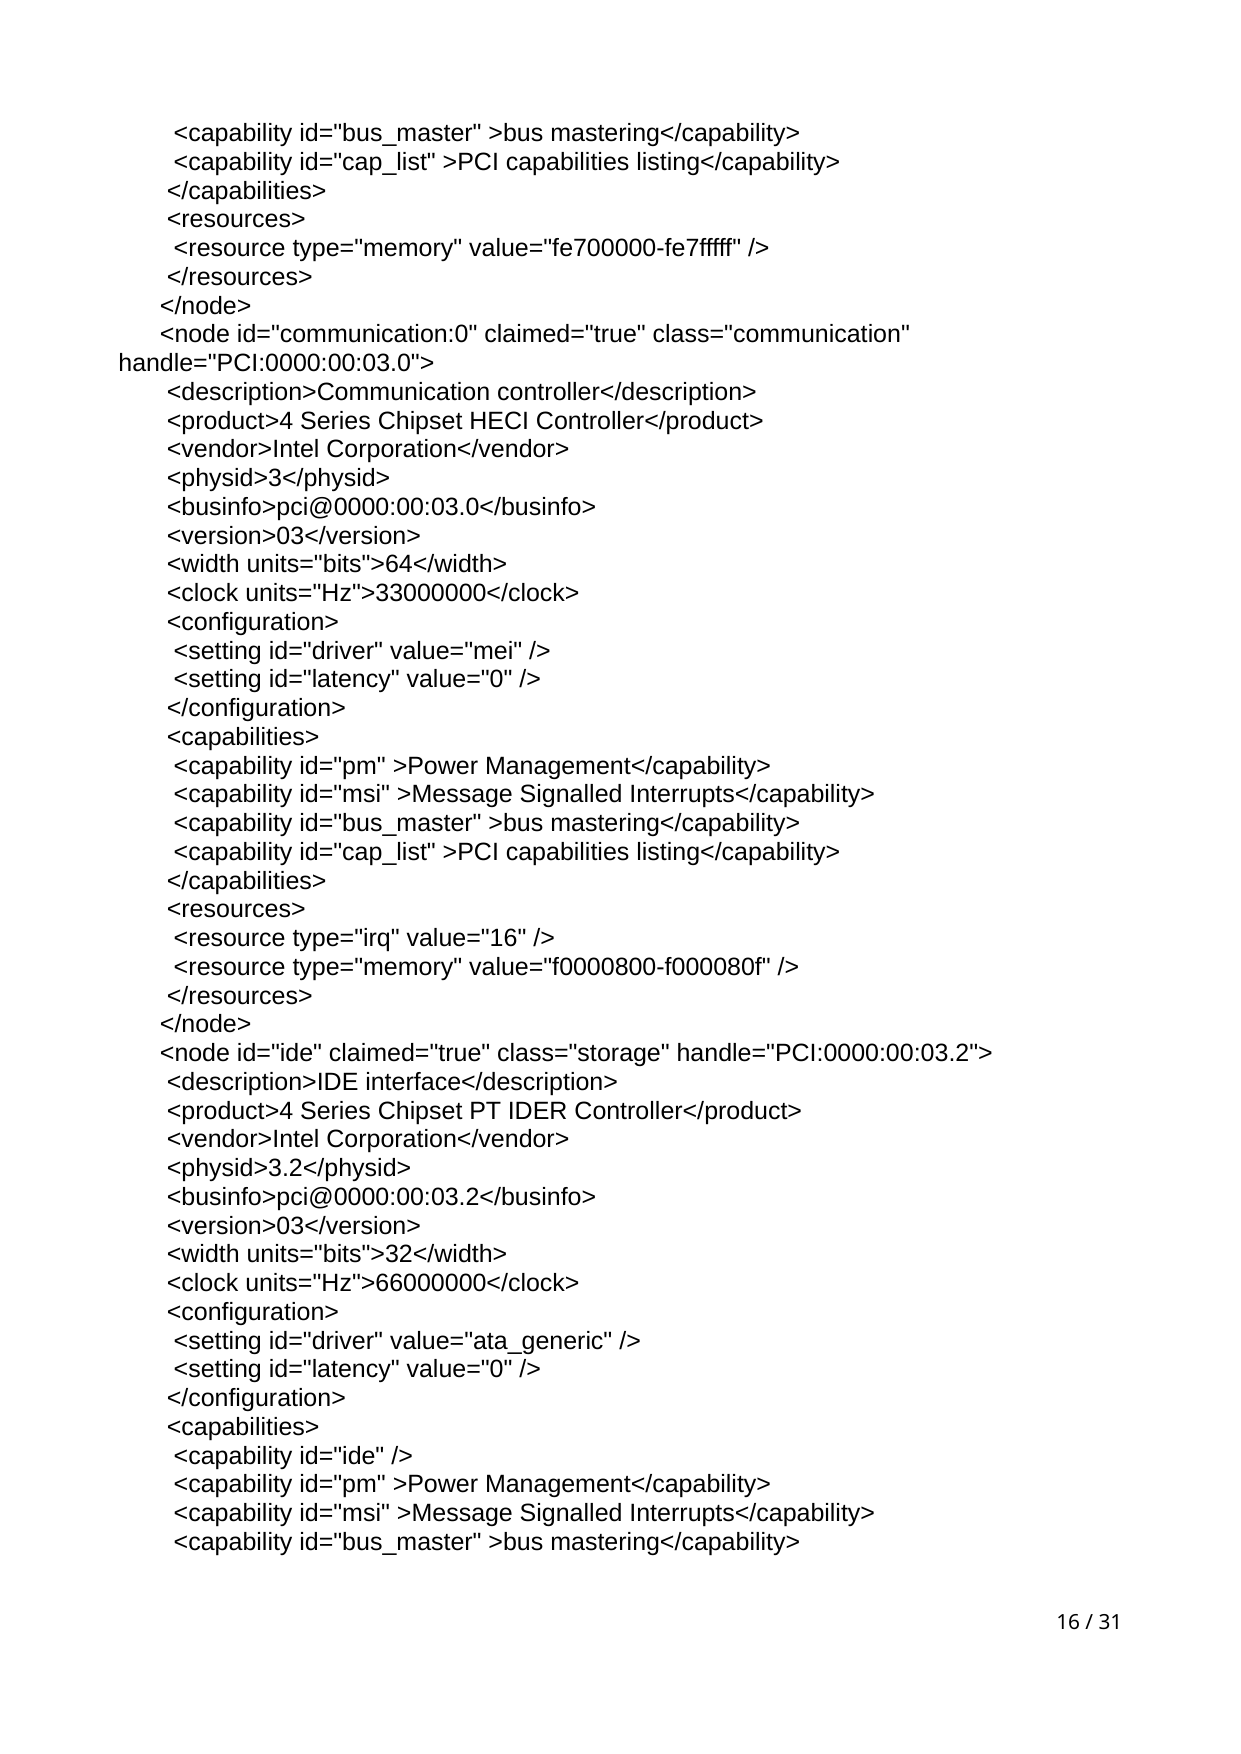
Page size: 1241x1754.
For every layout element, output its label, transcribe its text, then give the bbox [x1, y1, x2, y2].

text <capability id="bus_master" >bus mastering</capability> <capability id="cap_list" >PCI capabilities listing</capability> </capabilities> <resources> <resource type="memory" value="fe700000-fe7fffff" /> </resources> </node> <node id="communication:0" claimed="true" class="communication" handle="PCI:0000:00:03.0"> <description>Communication controller</description> <product>4 Series Chipset HECI Controller</product> <vendor>Intel Corporation</vendor> <physid>3</physid> <businfo>pci@0000:00:03.0</businfo> <version>03</version> <width units="bits">64</width> <clock units="Hz">33000000</clock> <configuration> <setting id="driver" value="mei" /> <setting id="latency" value="0" /> </configuration> <capabilities> <capability id="pm" >Power Management</capability> <capability id="msi" >Message Signalled Interrupts</capability> <capability id="bus_master" >bus mastering</capability> <capability id="cap_list" >PCI capabilities listing</capability> </capabilities> <resources> <resource type="irq" value="16" /> <resource type="memory" value="f0000800-f000080f" /> </resources> </node> <node id="ide" claimed="true" class="storage" handle="PCI:0000:00:03.2"> <description>IDE interface</description> <product>4 Series Chipset PT IDER Controller</product> <vendor>Intel Corporation</vendor> <physid>3.2</physid> <businfo>pci@0000:00:03.2</businfo> <version>03</version> <width units="bits">32</width> <clock units="Hz">66000000</clock> <configuration> <setting id="driver" value="ata_generic" /> <setting id="latency" value="0" /> </configuration> <capabilities> <capability id="ide" /> <capability id="pm" >Power Management</capability> <capability id="msi" >Message Signalled Interrupts</capability> <capability id="bus_master" >bus mastering</capability> [118, 118, 1122, 1556]
